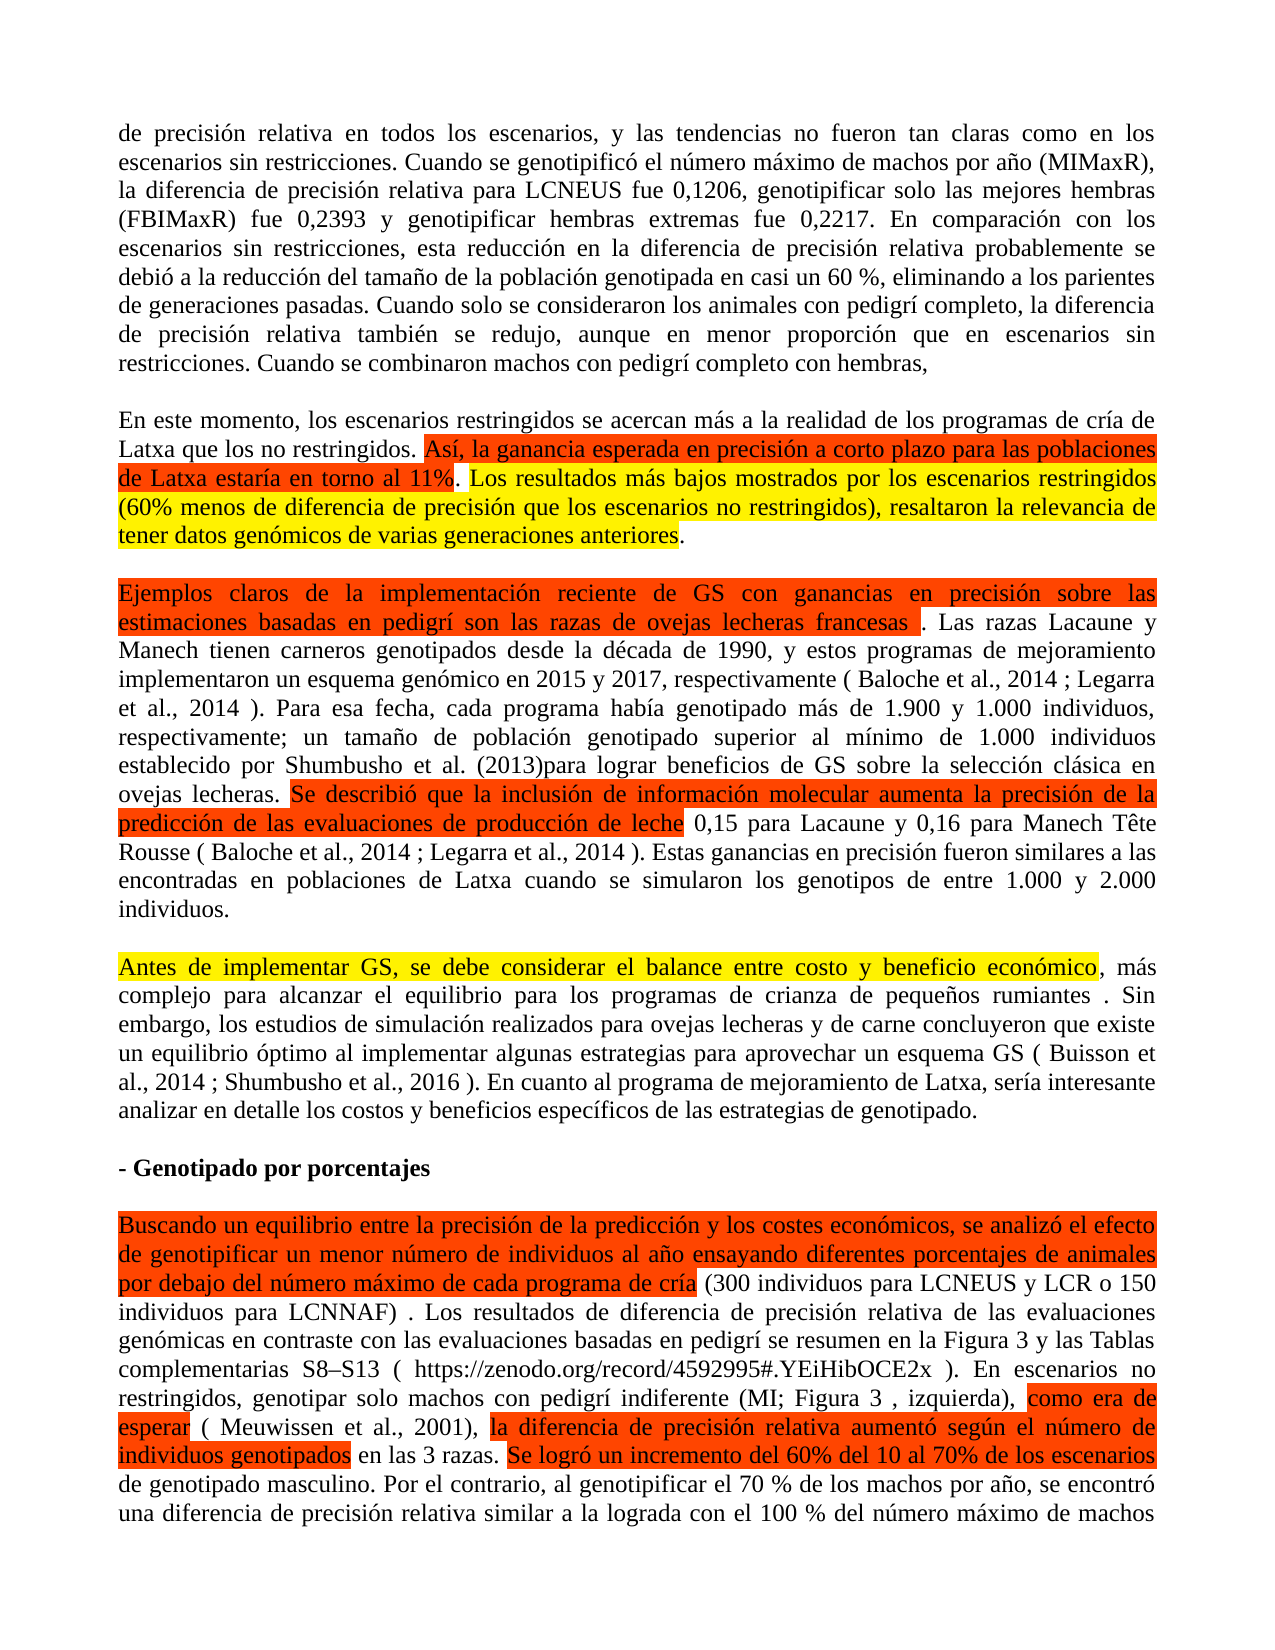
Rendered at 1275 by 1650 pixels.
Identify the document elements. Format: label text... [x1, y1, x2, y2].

text de precisión relativa en todos los escenarios, y las tendencias no fueron tan claras como en los escenarios sin restricciones. Cuando se genotipificó el número máximo de machos por año (MIMaxR), la diferencia de precisión relativa para LCNEUS fue 0,1206, genotipificar solo las mejores hembras (FBIMaxR) fue 0,2393 y genotipificar hembras extremas fue 0,2217. En comparación con los escenarios sin restricciones, esta reducción en la diferencia de precisión relativa probablemente se debió a la reducción del tamaño de la población genotipada en casi un 60 %, eliminando a los parientes de generaciones pasadas. Cuando solo se consideraron los animales con pedigrí completo, la diferencia de precisión relativa también se redujo, aunque en menor proporción que en escenarios sin restricciones. Cuando se combinaron machos con pedigrí completo con hembras, [118, 118, 1157, 377]
text En este momento, los escenarios restringidos se acercan más a la realidad de los programas de cría de Latxa que los no restringidos. Así, la ganancia esperada en precisión a corto plazo para las poblaciones de Latxa estaría en torno al 11%. Los resultados más bajos mostrados por los escenarios restringidos (60% menos de diferencia de precisión que los escenarios no restringidos), resaltaron la relevancia de tener datos genómicos de varias generaciones anteriores. [118, 406, 1157, 549]
text - Genotipado por porcentajes [118, 1153, 1157, 1182]
text Antes de implementar GS, se debe considerar el balance entre costo y beneficio económico, más complejo para alcanzar el equilibrio para los programas de crianza de pequeños rumiantes . Sin embargo, los estudios de simulación realizados para ovejas lecheras y de carne concluyeron que existe un equilibrio óptimo al implementar algunas estrategias para aprovechar un esquema GS ( Buisson et al., 2014 ; Shumbusho et al., 2016 ). En cuanto al programa de mejoramiento de Latxa, sería interesante analizar en detalle los costos y beneficios específicos de las estrategias de genotipado. [118, 952, 1157, 1124]
text Ejemplos claros de la implementación reciente de GS con ganancias en precisión sobre las estimaciones basadas en pedigrí son las razas de ovejas lecheras francesas . Las razas Lacaune y Manech tienen carneros genotipados desde la década de 1990, y estos programas de mejoramiento implementaron un esquema genómico en 2015 y 2017, respectivamente ( Baloche et al., 2014 ; Legarra et al., 2014 ). Para esa fecha, cada programa había genotipado más de 1.900 y 1.000 individuos, respectivamente; un tamaño de población genotipado superior al mínimo de 1.000 individuos establecido por Shumbusho et al. (2013)para lograr beneficios de GS sobre la selección clásica en ovejas lecheras. Se describió que la inclusión de información molecular aumenta la precisión de la predicción de las evaluaciones de producción de leche 0,15 para Lacaune y 0,16 para Manech Tête Rousse ( Baloche et al., 2014 ; Legarra et al., 2014 ). Estas ganancias en precisión fueron similares a las encontradas en poblaciones de Latxa cuando se simularon los genotipos de entre 1.000 y 2.000 individuos. [118, 578, 1157, 923]
text Buscando un equilibrio entre la precisión de la predicción y los costes económicos, se analizó el efecto de genotipificar un menor número de individuos al año ensayando diferentes porcentajes de animales por debajo del número máximo de cada programa de cría (300 individuos para LCNEUS y LCR o 150 individuos para LCNNAF) . Los resultados de diferencia de precisión relativa de las evaluaciones genómicas en contraste con las evaluaciones basadas en pedigrí se resumen en la Figura 3 y las Tablas complementarias S8–S13 ( https://zenodo.org/record/4592995#.YEiHibOCE2x ). En escenarios no restringidos, genotipar solo machos con pedigrí indiferente (MI; Figura 3 , izquierda), como era de esperar ( Meuwissen et al., 2001), la diferencia de precisión relativa aumentó según el número de individuos genotipados en las 3 razas. Se logró un incremento del 60% del 10 al 70% de los escenarios de genotipado masculino. Por el contrario, al genotipificar el 70 % de los machos por año, se encontró una diferencia de precisión relativa similar a la lograda con el 100 % del número máximo de machos [118, 1211, 1157, 1527]
